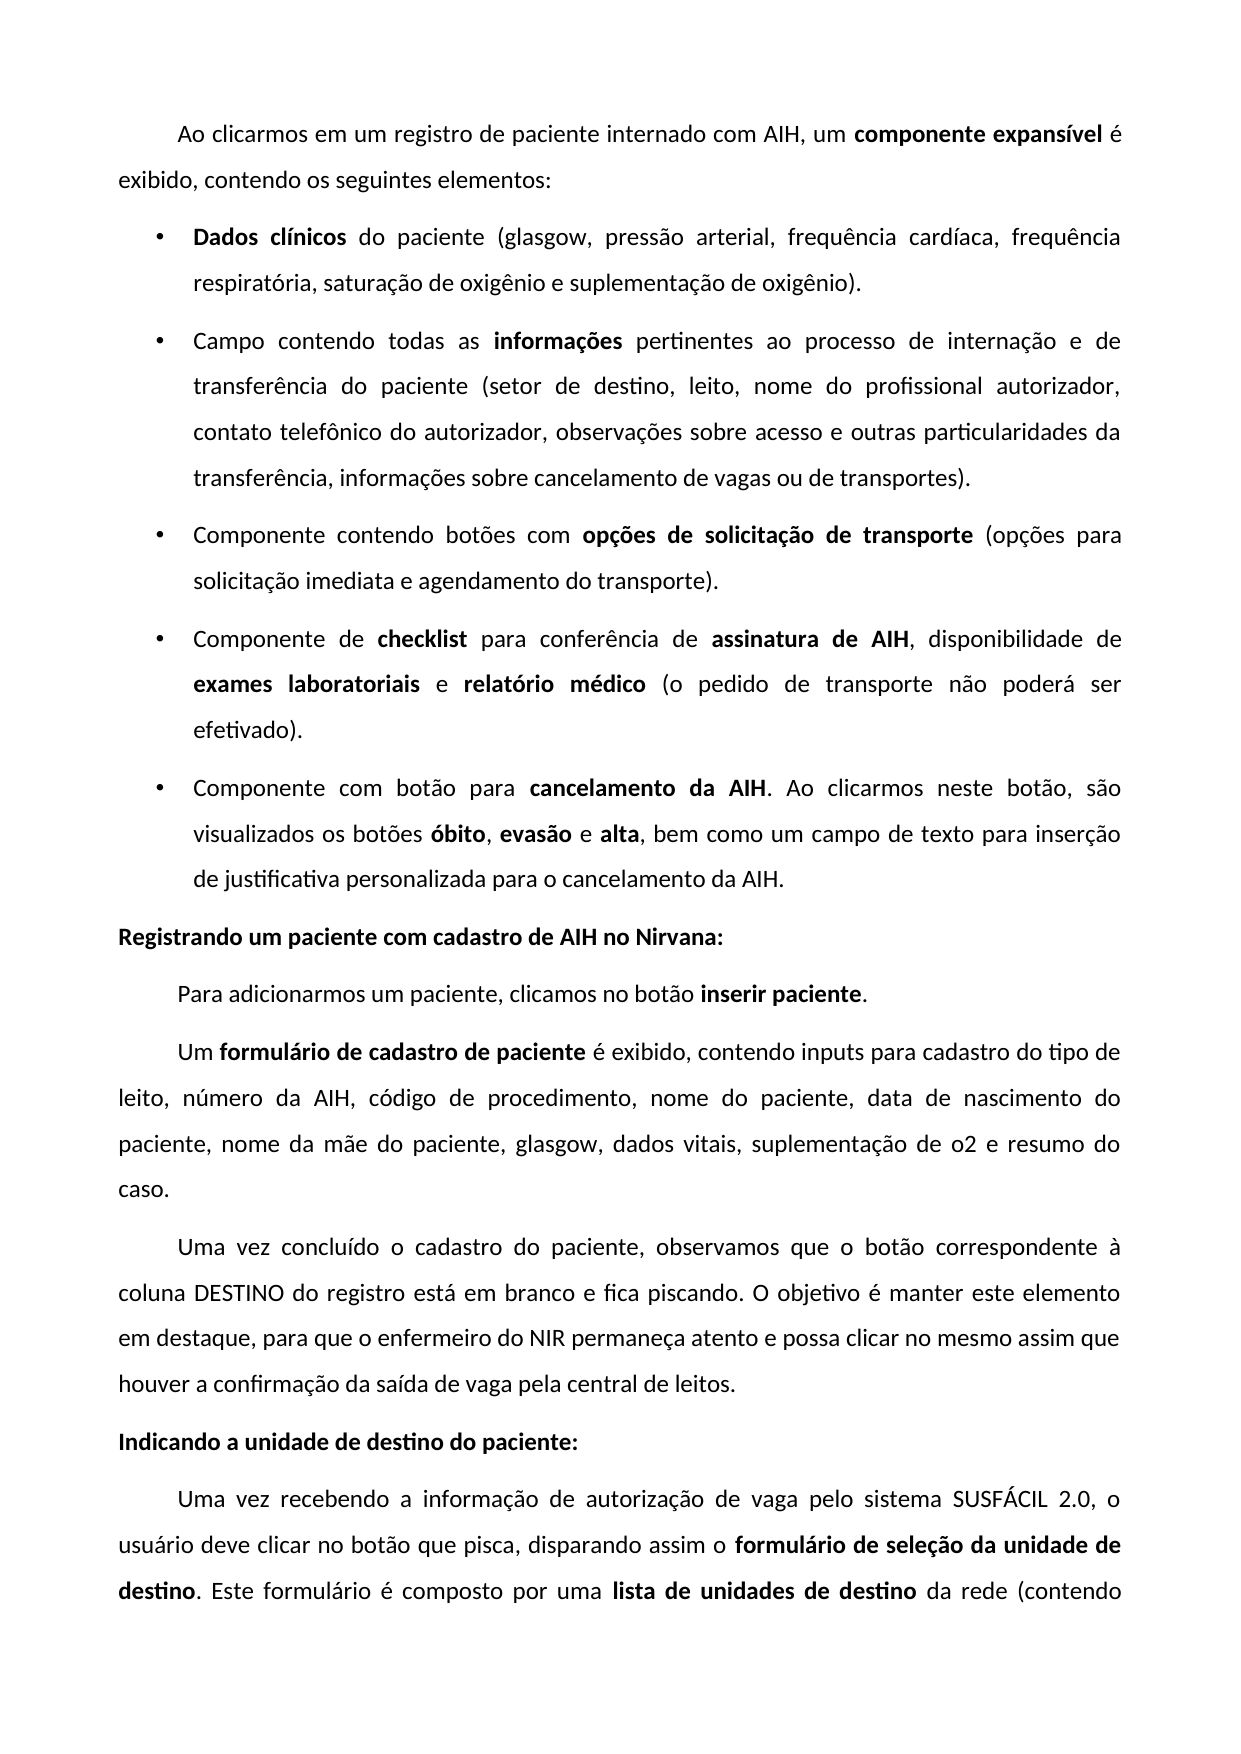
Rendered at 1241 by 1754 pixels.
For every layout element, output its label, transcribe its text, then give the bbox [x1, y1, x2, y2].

text Ao clicarmos em um registro de paciente internado com AIH, um componente expansível é exibido, contendo os seguintes elementos: [118, 118, 1122, 194]
list Dados clínicos do paciente (glasgow, pressão arterial, frequência cardíaca, frequência respiratória, saturação de oxigênio e suplementação de oxigênio). [156, 221, 1122, 298]
text Uma vez recebendo a informação de autorização de vaga pelo sistema SUSFÁCIL 2.0, o usuário deve clicar no botão que pisca, disparando assim o formulário de seleção da unidade de destino. Este formulário é composto por uma lista de unidades de destino da rede (contendo [118, 1483, 1122, 1605]
list Componente com botão para cancelamento da AIH. Ao clicarmos neste botão, são visualizados os botões óbito, evasão e alta, bem como um campo de texto para inserção de justificativa personalizada para o cancelamento da AIH. [156, 772, 1122, 894]
text Uma vez concluído o cadastro do paciente, observamos que o botão correspondente à coluna DESTINO do registro está em branco e fica piscando. O objetivo é manter este elemento em destaque, para que o enfermeiro do NIR permaneça atento e possa clicar no mesmo assim que houver a confirmação da saída de vaga pela central de leitos. [118, 1231, 1122, 1399]
text Para adicionarmos um paciente, clicamos no botão inserir paciente. [118, 979, 1122, 1009]
text Um formulário de cadastro de paciente é exibido, contendo inputs para cadastro do tipo de leito, número da AIH, código de procedimento, nome do paciente, data de nascimento do paciente, nome da mãe do paciente, glasgow, dados vitais, suplementação de o2 e resumo do caso. [118, 1036, 1122, 1204]
text Registrando um paciente com cadastro de AIH no Nirvana: [118, 921, 1122, 952]
text Indicando a unidade de destino do paciente: [118, 1426, 1122, 1456]
list Campo contendo todas as informações pertinentes ao processo de internação e de transferência do paciente (setor de destino, leito, nome do profissional autorizador, contato telefônico do autorizador, observações sobre acesso e outras particularidades da transferência, informações sobre cancelamento de vagas ou de transportes). [156, 325, 1122, 492]
list Componente contendo botões com opções de solicitação de transporte (opções para solicitação imediata e agendamento do transporte). [156, 519, 1122, 596]
list Componente de checklist para conferência de assinatura de AIH, disponibilidade de exames laboratoriais e relatório médico (o pedido de transporte não poderá ser efetivado). [156, 623, 1122, 745]
